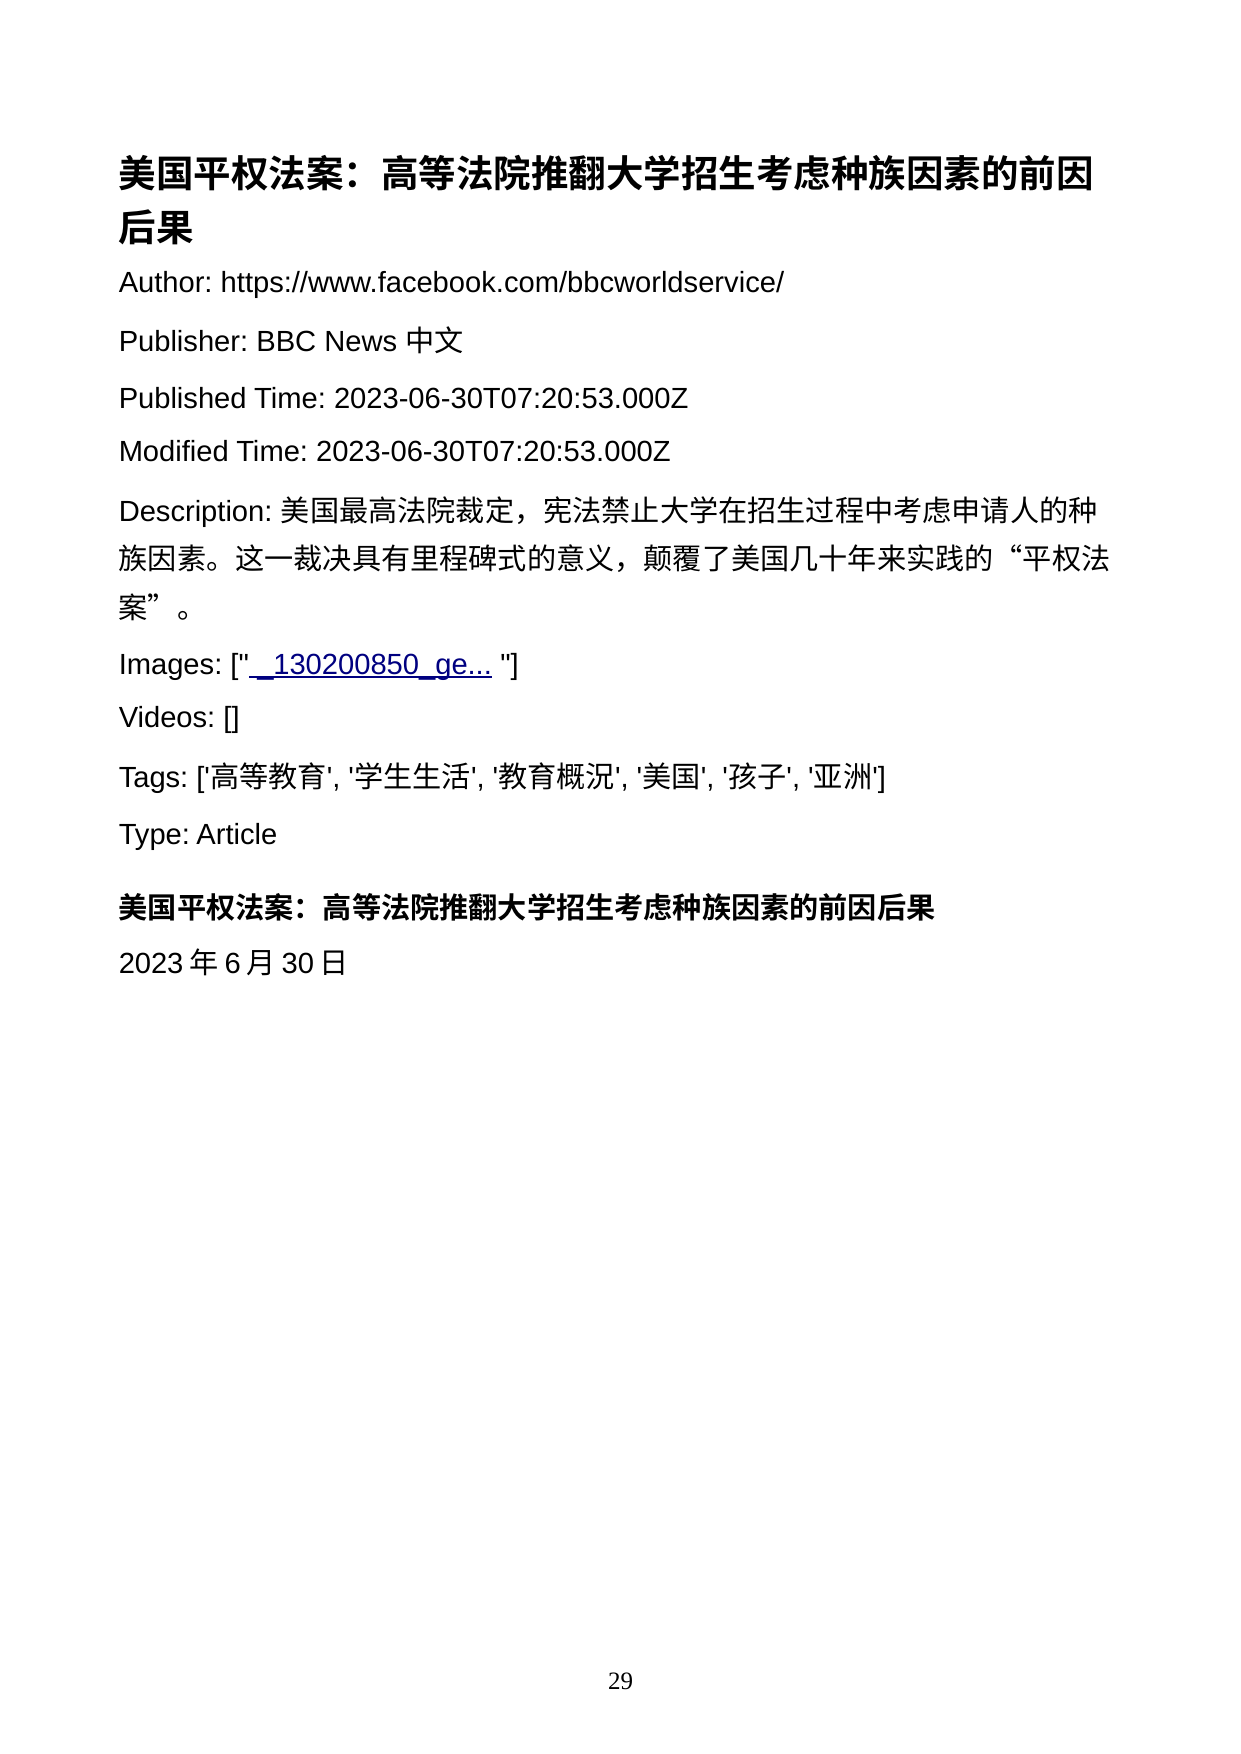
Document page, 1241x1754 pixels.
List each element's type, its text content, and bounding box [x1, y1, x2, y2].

text Author: https://www.facebook.com/bbcworldservice/ [118, 264, 1122, 298]
text Videos: [] [118, 700, 1122, 734]
subtitle 美国平权法案：高等法院推翻大学招生考虑种族因素的前因后果 [118, 884, 1122, 927]
text Type: Article [118, 817, 1122, 850]
text Description: 美国最高法院裁定，宪法禁止大学在招生过程中考虑申请人的种族因素。这一裁决具有里程碑式的意义，颠覆了美国几十年来实践的“平权法案”。 [118, 487, 1122, 626]
text Modified Time: 2023-06-30T07:20:53.000Z [118, 434, 1122, 467]
text Tags: ['高等教育', '学生生活', '教育概況', '美国', '孩子', '亚洲'] [118, 753, 1122, 796]
text 2023年6月30日 [118, 939, 1122, 1580]
text Published Time: 2023-06-30T07:20:53.000Z [118, 381, 1122, 414]
text Publisher: BBC News 中文 [118, 318, 1122, 360]
subtitle 美国平权法案：高等法院推翻大学招生考虑种族因素的前因后果 [118, 143, 1122, 252]
text Images: [" _130200850_ge... "] [118, 647, 1122, 681]
